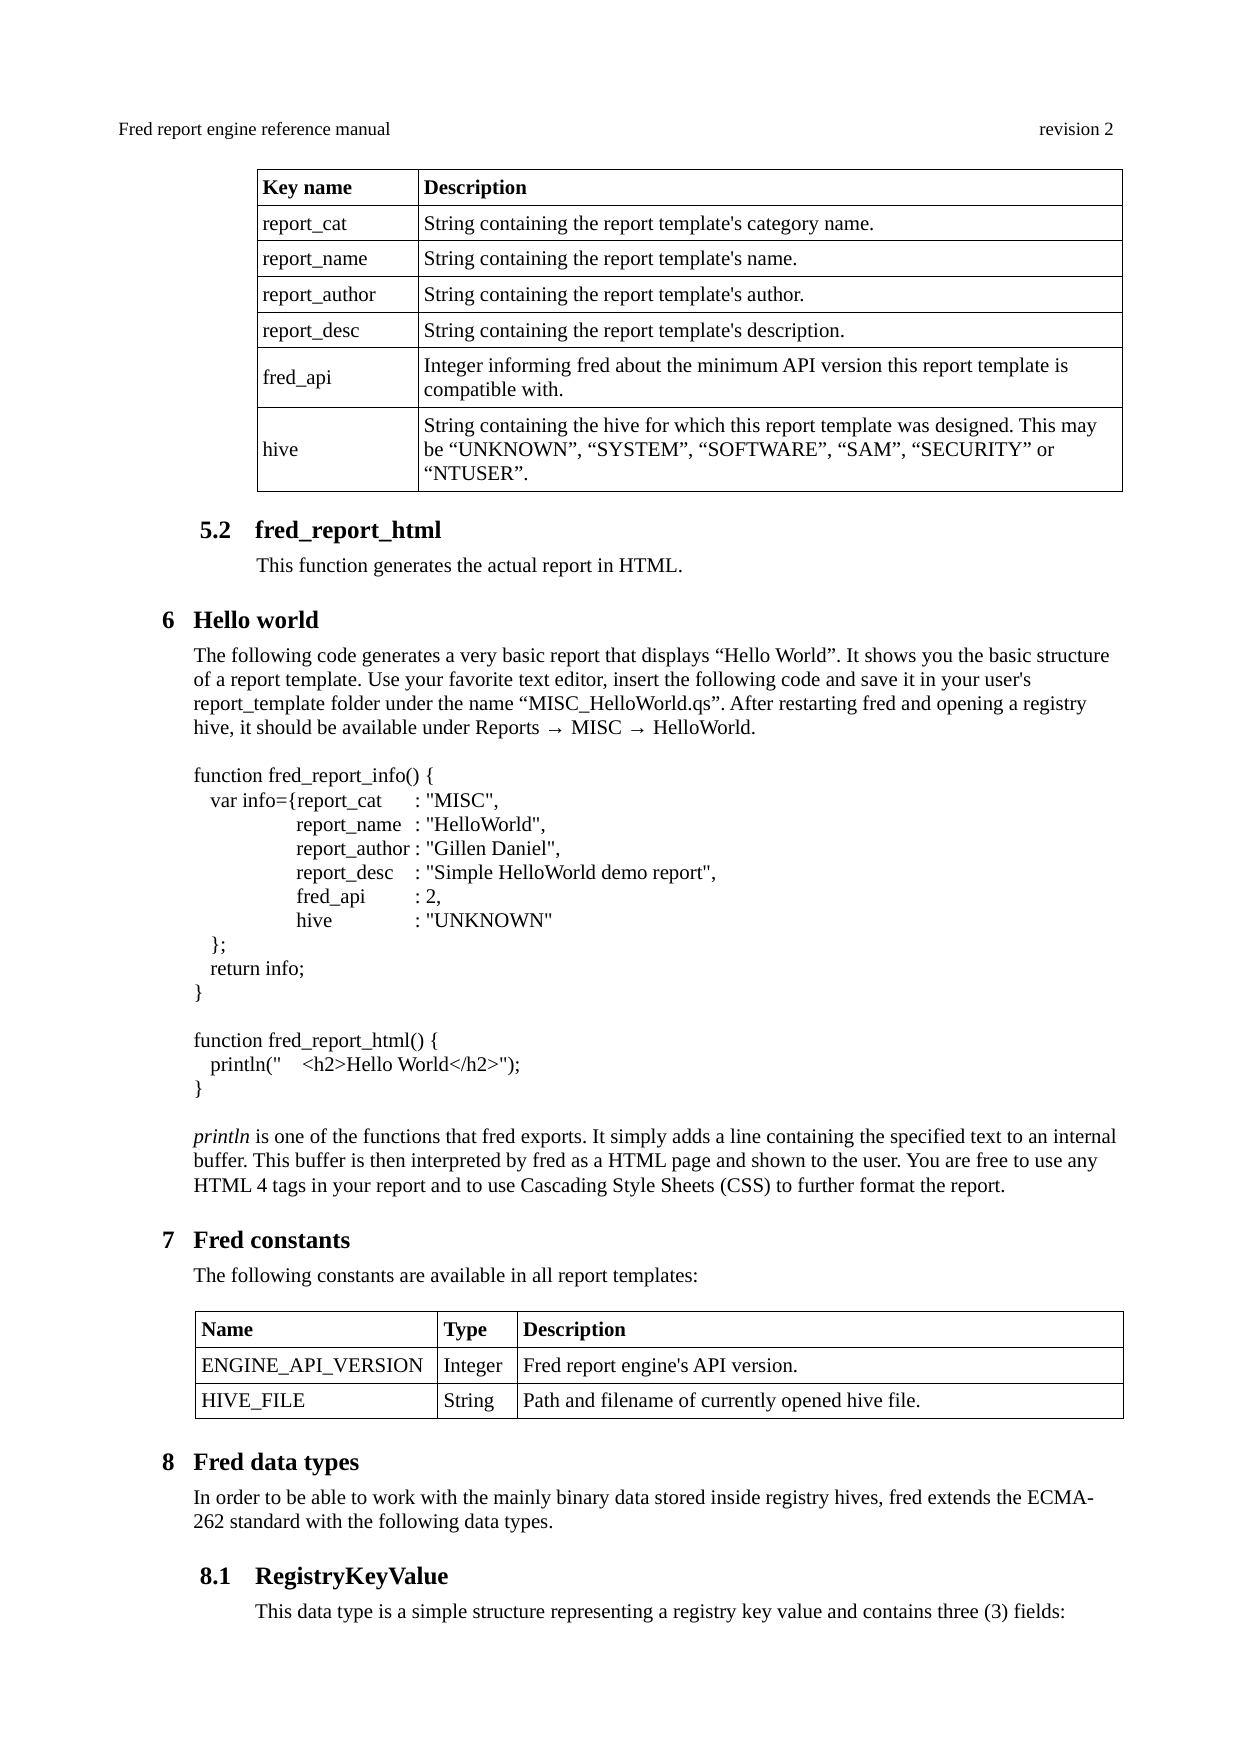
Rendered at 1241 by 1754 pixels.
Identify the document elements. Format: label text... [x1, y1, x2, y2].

table_header Description [518, 1312, 1123, 1347]
table_cell String containing the hive for which this report template was designed. This may be “UNKNOWN”, “SYSTEM”, “SOFTWARE”, “SAM”, “SECURITY” or “NTUSER”. [419, 408, 1122, 491]
list RegistryKeyValue [193, 1561, 1122, 1590]
table_cell String containing the report template's description. [419, 313, 1122, 347]
list Fred data types [156, 1447, 1122, 1476]
table_cell String containing the report template's category name. [419, 206, 1122, 240]
list Fred constants [156, 1225, 1122, 1254]
text hive : "UNKNOWN" [193, 908, 1122, 932]
text report_author : "Gillen Daniel", [193, 836, 1122, 860]
text } [193, 1076, 1122, 1100]
table_cell String containing the report template's author. [419, 277, 1122, 312]
table_cell Fred report engine's API version. [518, 1348, 1123, 1382]
table_cell String [438, 1384, 517, 1418]
table_cell Path and filename of currently opened hive file. [518, 1384, 1123, 1418]
text } [193, 980, 1122, 1004]
table_cell ENGINE_API_VERSION [196, 1348, 437, 1382]
text report_desc : "Simple HelloWorld demo report", [193, 860, 1122, 884]
text return info; [193, 956, 1122, 980]
table_header Name [196, 1312, 437, 1347]
text This function generates the actual report in HTML. [256, 553, 1122, 577]
table_cell fred_api [258, 348, 418, 407]
table_cell report_desc [258, 313, 418, 347]
table_cell String containing the report template's name. [419, 241, 1122, 276]
list Hello world [156, 605, 1122, 634]
table_header Key name [258, 170, 418, 205]
text println is one of the functions that fred exports. It simply adds a line containing the specified text to an internal buffer. This buffer is then interpreted by fred as a HTML page and shown to the user. You are free to use any HTML 4 tags in your report and to use Cascading Style Sheets (CSS) to further format the report. [193, 1124, 1122, 1197]
text fred_api : 2, [193, 884, 1122, 908]
text The following code generates a very basic report that displays “Hello World”. It shows you the basic structure of a report template. Use your favorite text editor, insert the following code and save it in your user's report_template folder under the name “MISC_HelloWorld.qs”. After restarting fred and opening a registry hive, it should be available under Reports → MISC → HelloWorld. [193, 643, 1122, 739]
list In order to be able to work with the mainly binary data stored inside registry hives, fred extends the ECMA-262 standard with the following data types. [156, 1484, 1122, 1533]
text }; [193, 932, 1122, 956]
list This data type is a simple structure representing a registry key value and contains three (3) fields: [255, 1599, 1122, 1623]
list fred_report_html [193, 515, 1122, 544]
text function fred_report_html() { [193, 1028, 1122, 1052]
list The following constants are available in all report templates: [156, 1263, 1122, 1287]
table_header Type [438, 1312, 517, 1347]
table_cell hive [258, 408, 418, 491]
text report_name : "HelloWorld", [193, 812, 1122, 836]
text function fred_report_info() { [193, 763, 1122, 787]
table_cell Integer informing fred about the minimum API version this report template is compatible with. [419, 348, 1122, 407]
table_header Description [419, 170, 1122, 205]
table_cell HIVE_FILE [196, 1384, 437, 1418]
table_cell report_cat [258, 206, 418, 240]
text var info={report_cat : "MISC", [193, 787, 1122, 812]
table_cell Integer [438, 1348, 517, 1382]
table_cell report_author [258, 277, 418, 312]
text println(" <h2>Hello World</h2>"); [193, 1052, 1122, 1076]
table_cell report_name [258, 241, 418, 276]
